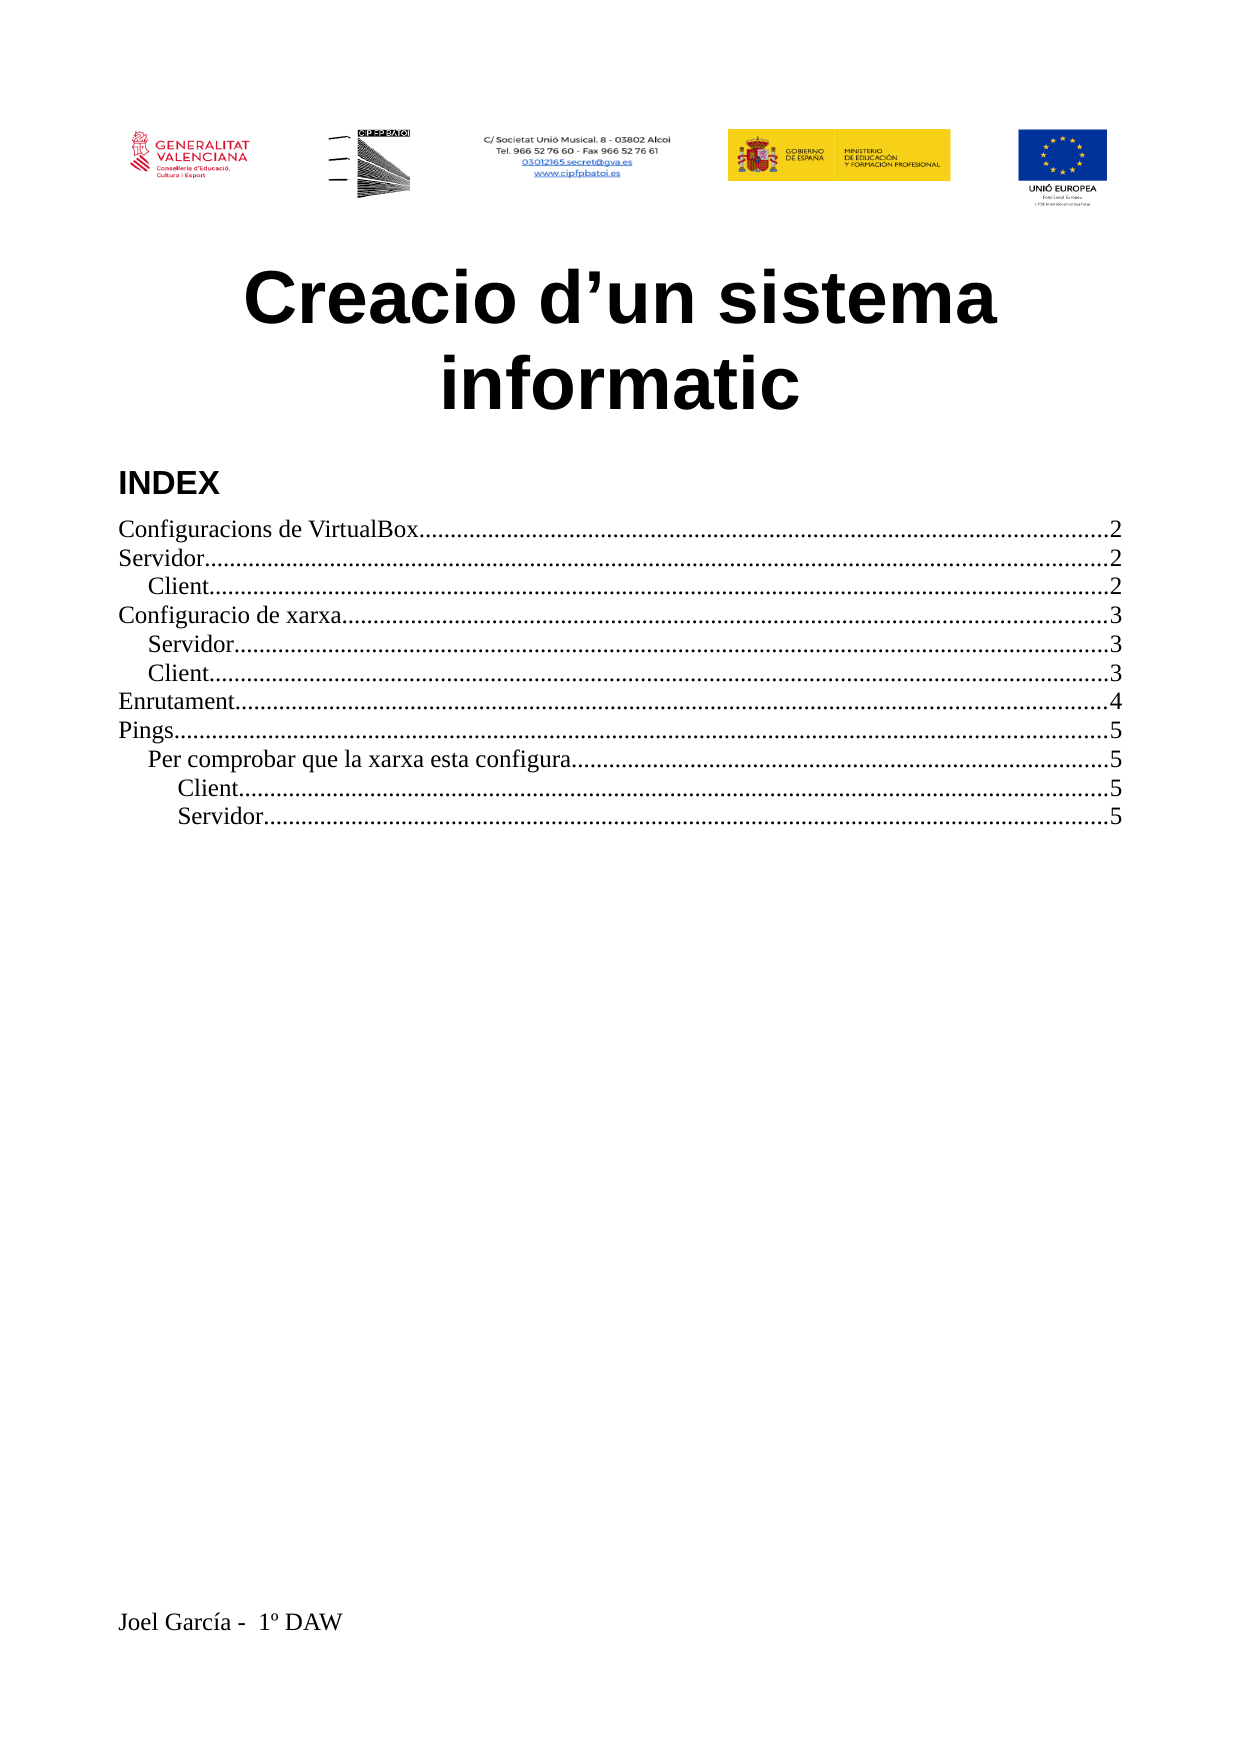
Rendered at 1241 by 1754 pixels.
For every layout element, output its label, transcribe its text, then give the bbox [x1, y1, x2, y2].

picture [118, 118, 1118, 209]
subtitle INDEX [118, 463, 1122, 501]
text Per comprobar que la xarxa esta configura 5 [148, 744, 1122, 773]
title Creacio d’un sistema informatic [118, 253, 1122, 425]
text Client 2 [148, 571, 1122, 600]
text Servidor 5 [177, 801, 1122, 830]
text Client 5 [177, 773, 1122, 801]
text Client 3 [148, 658, 1122, 686]
text Servidor 3 [148, 629, 1122, 658]
text Pings 5 [118, 715, 1122, 744]
text Enrutament 4 [118, 686, 1122, 715]
text Servidor 2 [118, 543, 1122, 571]
text Configuracions de VirtualBox 2 [118, 514, 1122, 543]
text Configuracio de xarxa 3 [118, 600, 1122, 629]
